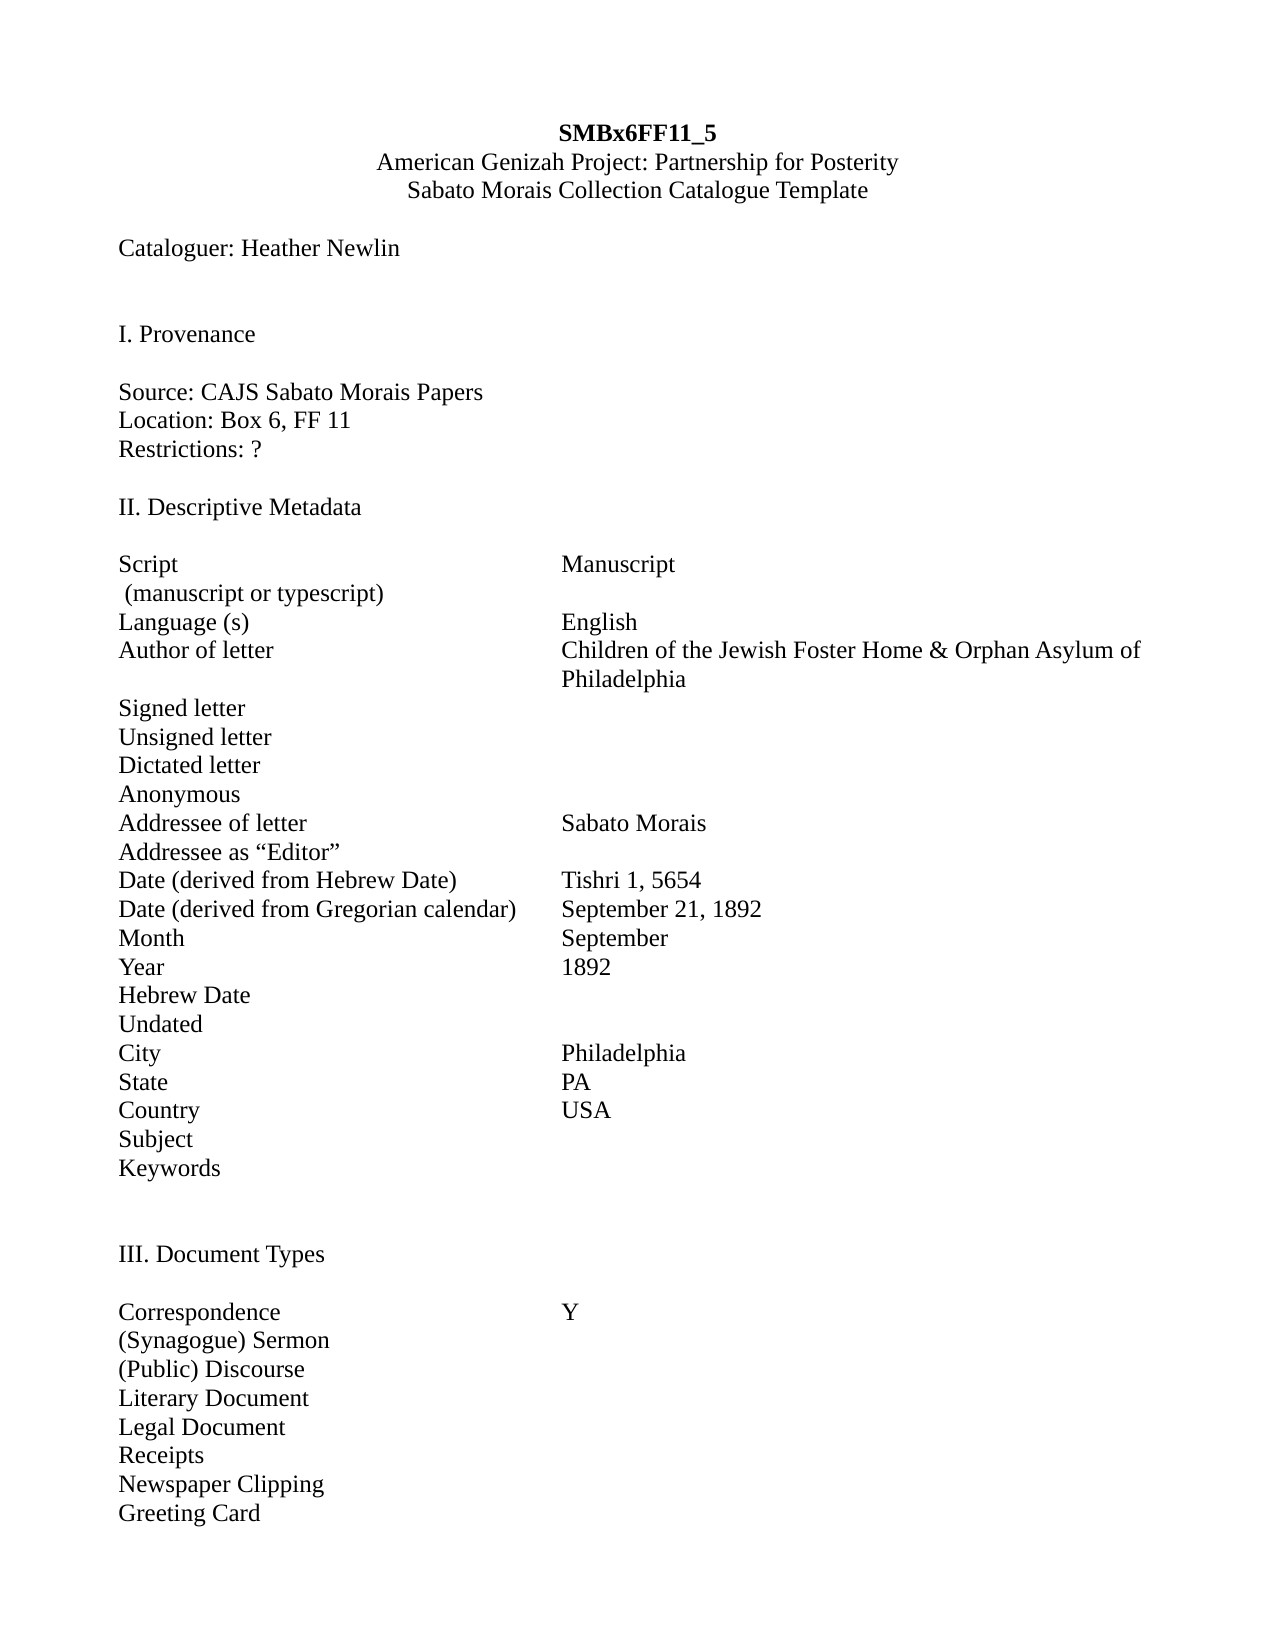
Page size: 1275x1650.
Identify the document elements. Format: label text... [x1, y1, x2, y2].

text Signed letter [118, 693, 1157, 722]
text II. Descriptive Metadata [118, 492, 1157, 521]
text Subject [118, 1124, 1157, 1153]
text Receipts [118, 1441, 1157, 1469]
text Addressee as “Editor” [118, 837, 1157, 866]
text Country USA [118, 1096, 1157, 1124]
text Script Manuscript [118, 549, 1157, 578]
text American Genizah Project: Partnership for Posterity [118, 147, 1157, 176]
text Restrictions: ? [118, 434, 1157, 463]
text State PA [118, 1067, 1157, 1096]
text Month September [118, 923, 1157, 952]
text Correspondence Y [118, 1297, 1157, 1326]
text Language (s) English [118, 607, 1157, 636]
text Newspaper Clipping [118, 1469, 1157, 1498]
text (manuscript or typescript) [118, 578, 1157, 607]
text Dictated letter [118, 751, 1157, 779]
text Addressee of letter Sabato Morais [118, 808, 1157, 837]
text I. Provenance [118, 319, 1157, 348]
text Date (derived from Gregorian calendar) September 21, 1892 [118, 894, 1157, 923]
text Unsigned letter [118, 722, 1157, 751]
text City Philadelphia [118, 1038, 1157, 1067]
text Author of letter Children of the Jewish Foster Home & Orphan Asylum of Philadelphia [118, 636, 1157, 693]
text Anonymous [118, 779, 1157, 808]
text Source: CAJS Sabato Morais Papers [118, 377, 1157, 406]
text Greeting Card [118, 1498, 1157, 1527]
text Keywords [118, 1153, 1157, 1182]
text Legal Document [118, 1412, 1157, 1441]
text Cataloguer: Heather Newlin [118, 233, 1157, 262]
text (Public) Discourse [118, 1354, 1157, 1383]
text Hebrew Date [118, 981, 1157, 1009]
text Sabato Morais Collection Catalogue Template [118, 176, 1157, 204]
text SMBx6FF11_5 [118, 118, 1157, 147]
text III. Document Types [118, 1239, 1157, 1268]
text Undated [118, 1009, 1157, 1038]
text Location: Box 6, FF 11 [118, 406, 1157, 434]
text Year 1892 [118, 952, 1157, 981]
text (Synagogue) Sermon [118, 1326, 1157, 1354]
text Literary Document [118, 1383, 1157, 1412]
text Date (derived from Hebrew Date) Tishri 1, 5654 [118, 866, 1157, 894]
